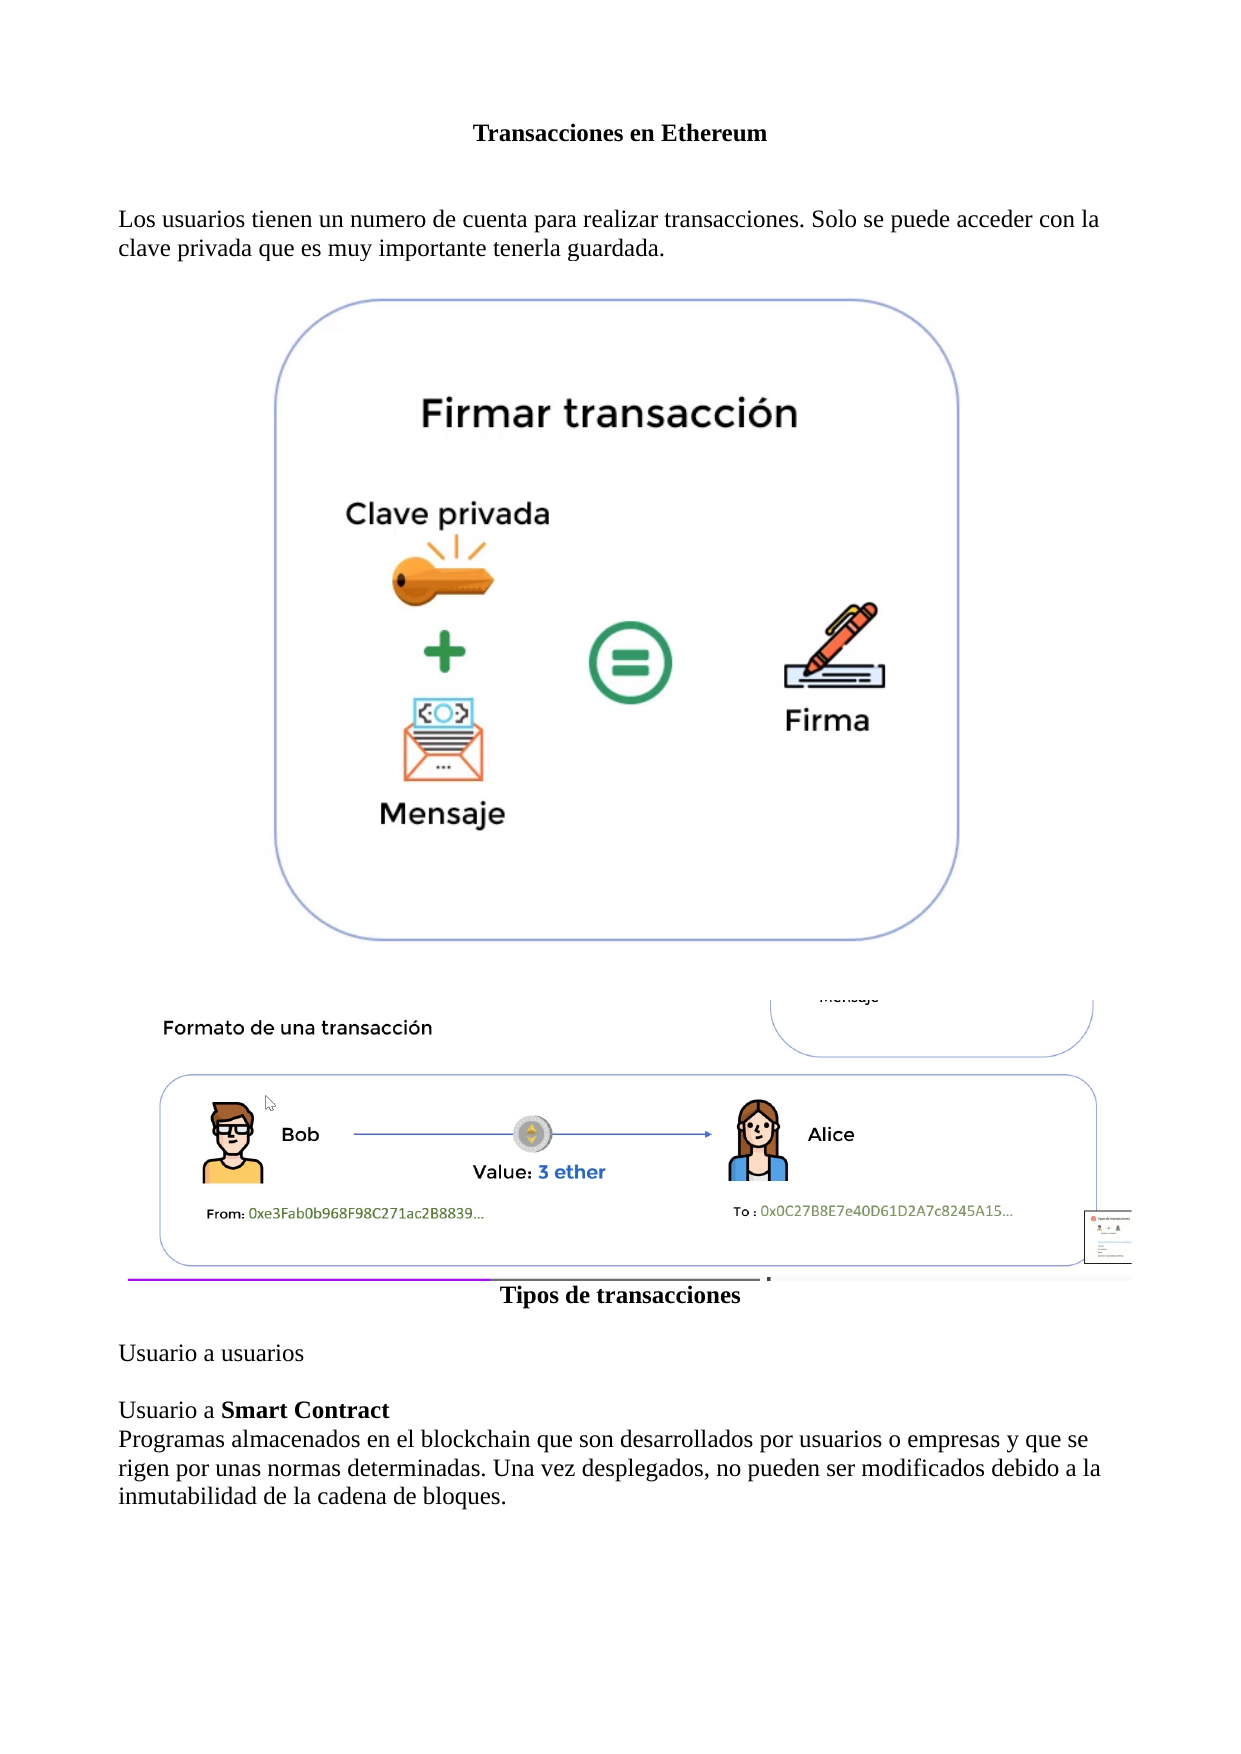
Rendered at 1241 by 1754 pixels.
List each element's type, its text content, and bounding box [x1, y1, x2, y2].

text Usuario a Smart Contract [118, 1395, 1122, 1424]
text Tipos de transacciones [118, 262, 1122, 1309]
text Transacciones en Ethereum [118, 118, 1122, 147]
picture [127, 261, 1132, 1281]
text Los usuarios tienen un numero de cuenta para realizar transacciones. Solo se puede acceder con la clave privada que es muy importante tenerla guardada. [118, 204, 1122, 262]
text Usuario a usuarios [118, 1338, 1122, 1366]
text Programas almacenados en el blockchain que son desarrollados por usuarios o empresas y que se rigen por unas normas determinadas. Una vez desplegados, no pueden ser modificados debido a la inmutabilidad de la cadena de bloques. [118, 1424, 1122, 1510]
